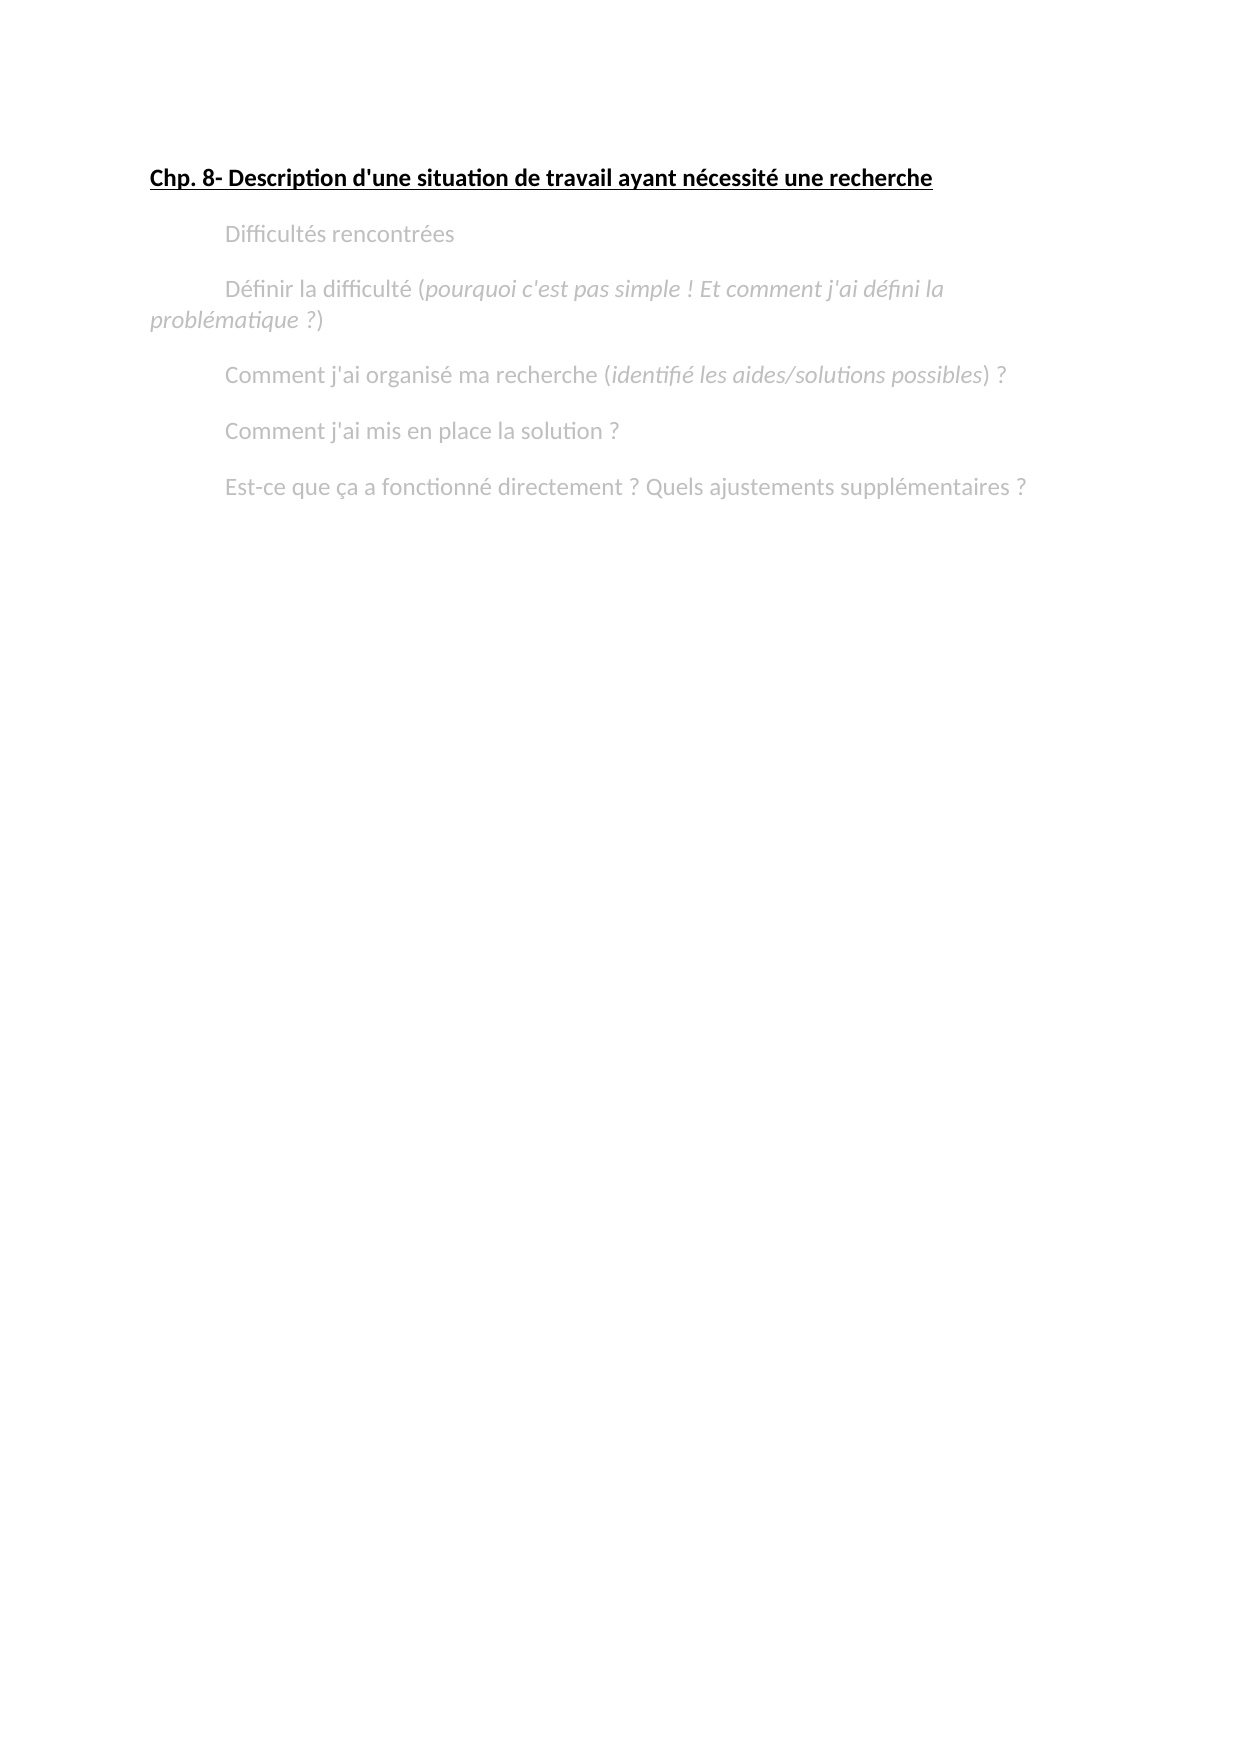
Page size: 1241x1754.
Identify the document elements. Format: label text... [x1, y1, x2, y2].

text Comment j'ai mis en place la solution ? [150, 415, 1090, 446]
text Difficultés rencontrées [150, 218, 1090, 248]
text Chp. 8- Description d'une situation de travail ayant nécessité une recherche [150, 162, 1090, 193]
text Définir la difficulté (pourquoi c'est pas simple ! Et comment j'ai défini la problématique ?) [150, 273, 1090, 334]
text Comment j'ai organisé ma recherche (identifié les aides/solutions possibles) ? [150, 359, 1090, 390]
text Est-ce que ça a fonctionné directement ? Quels ajustements supplémentaires ? [150, 471, 1090, 501]
